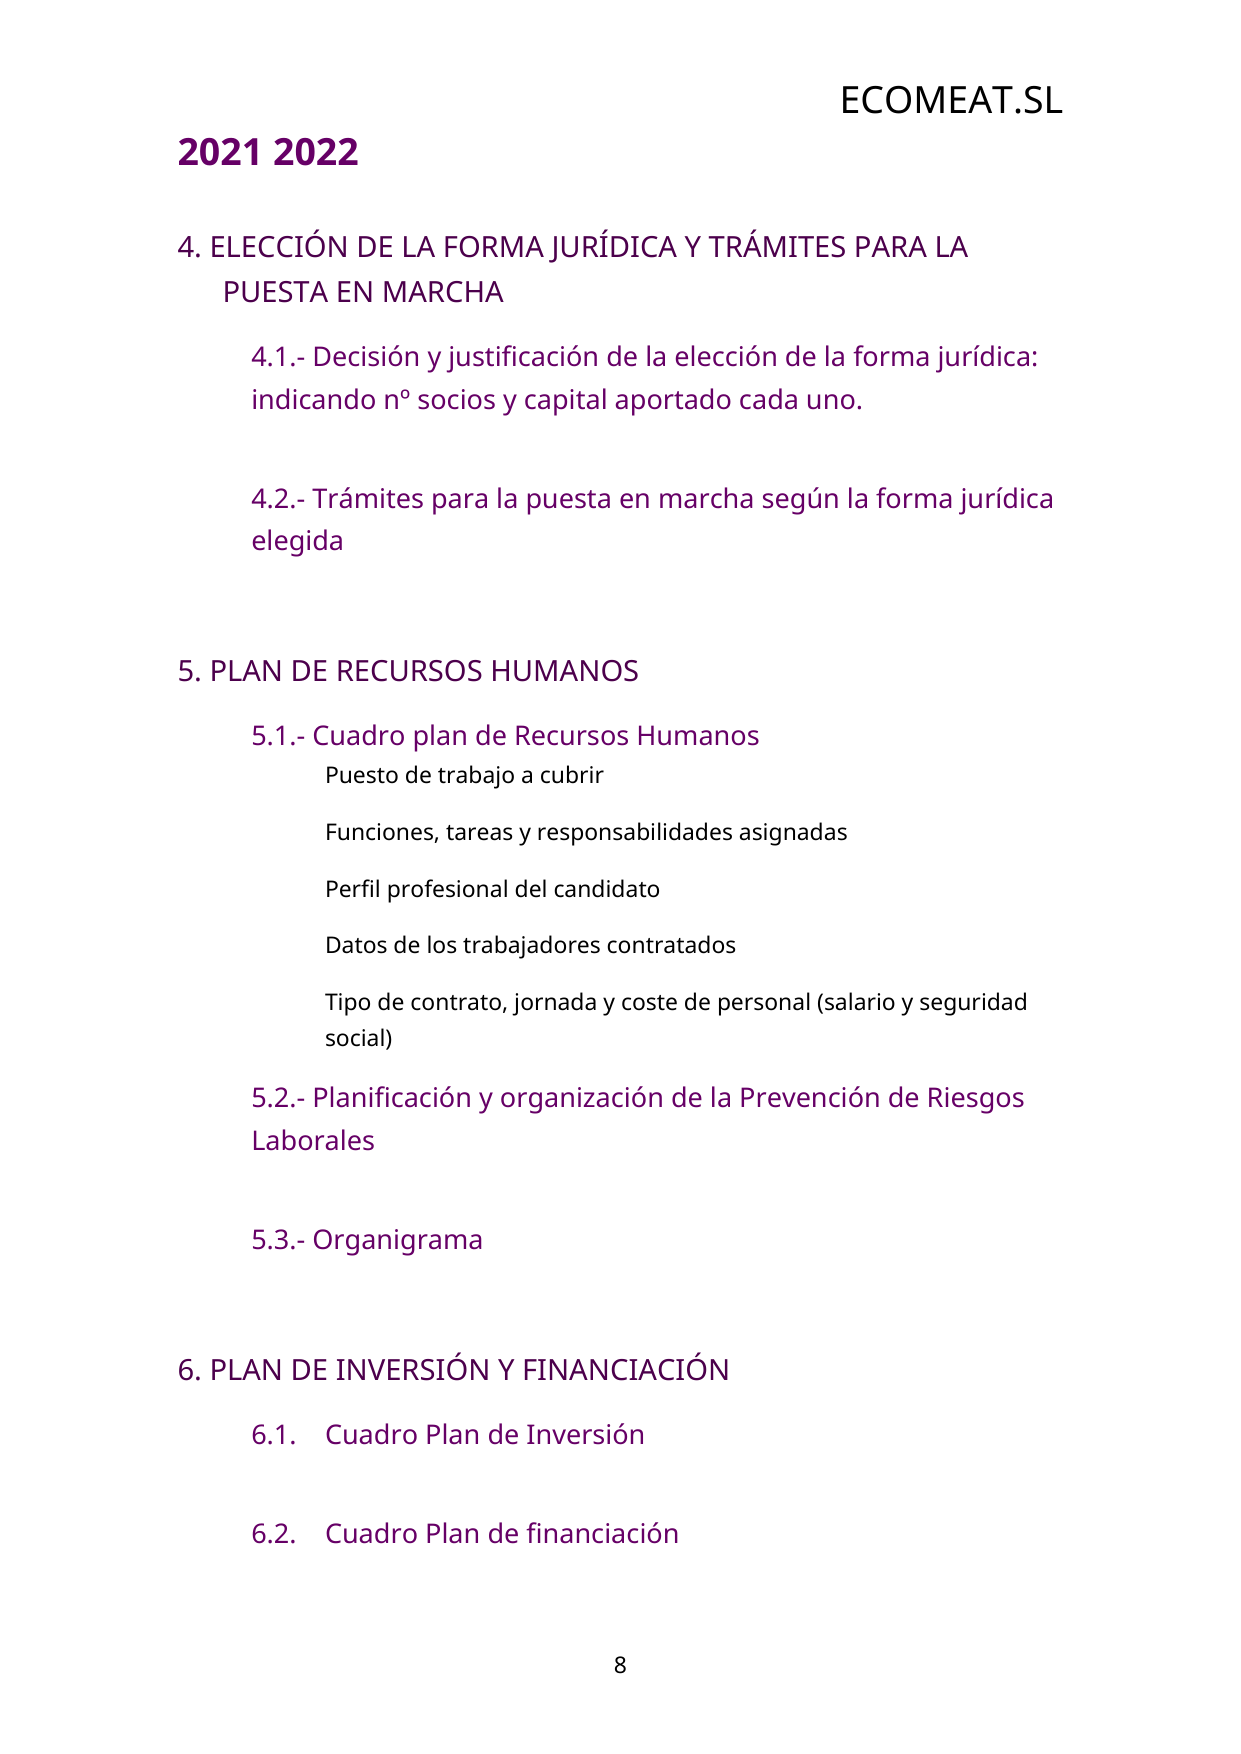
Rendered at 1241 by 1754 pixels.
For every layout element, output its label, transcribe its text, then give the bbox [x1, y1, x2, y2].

subtitle 4.1.- Decisión y justificación de la elección de la forma jurídica: indicando nº socios y capital aportado cada uno. [251, 338, 1063, 417]
subtitle 4.2.- Trámites para la puesta en marcha según la forma jurídica elegida [251, 479, 1063, 559]
text Tipo de contrato, jornada y coste de personal (salario y seguridad social) [325, 986, 1063, 1053]
subtitle 6.1. Cuadro Plan de Inversión [251, 1415, 1063, 1452]
text Funciones, tareas y responsabilidades asignadas [325, 816, 1063, 847]
subtitle 6. PLAN DE INVERSIÓN Y FINANCIACIÓN [177, 1349, 1063, 1388]
subtitle 5. PLAN DE RECURSOS HUMANOS [177, 650, 1063, 690]
subtitle 4. ELECCIÓN DE LA FORMA JURÍDICA Y TRÁMITES PARA LA PUESTA EN MARCHA [177, 226, 1063, 311]
subtitle 5.2.- Planificación y organización de la Prevención de Riesgos Laborales [251, 1079, 1063, 1158]
subtitle 6.2. Cuadro Plan de financiación [251, 1514, 1063, 1551]
subtitle 5.3.- Organigrama [251, 1220, 1063, 1257]
text Perfil profesional del candidato [325, 873, 1063, 904]
text Puesto de trabajo a cubrir [325, 759, 1063, 790]
subtitle 5.1.- Cuadro plan de Recursos Humanos [251, 717, 1063, 753]
text Datos de los trabajadores contratados [325, 929, 1063, 961]
